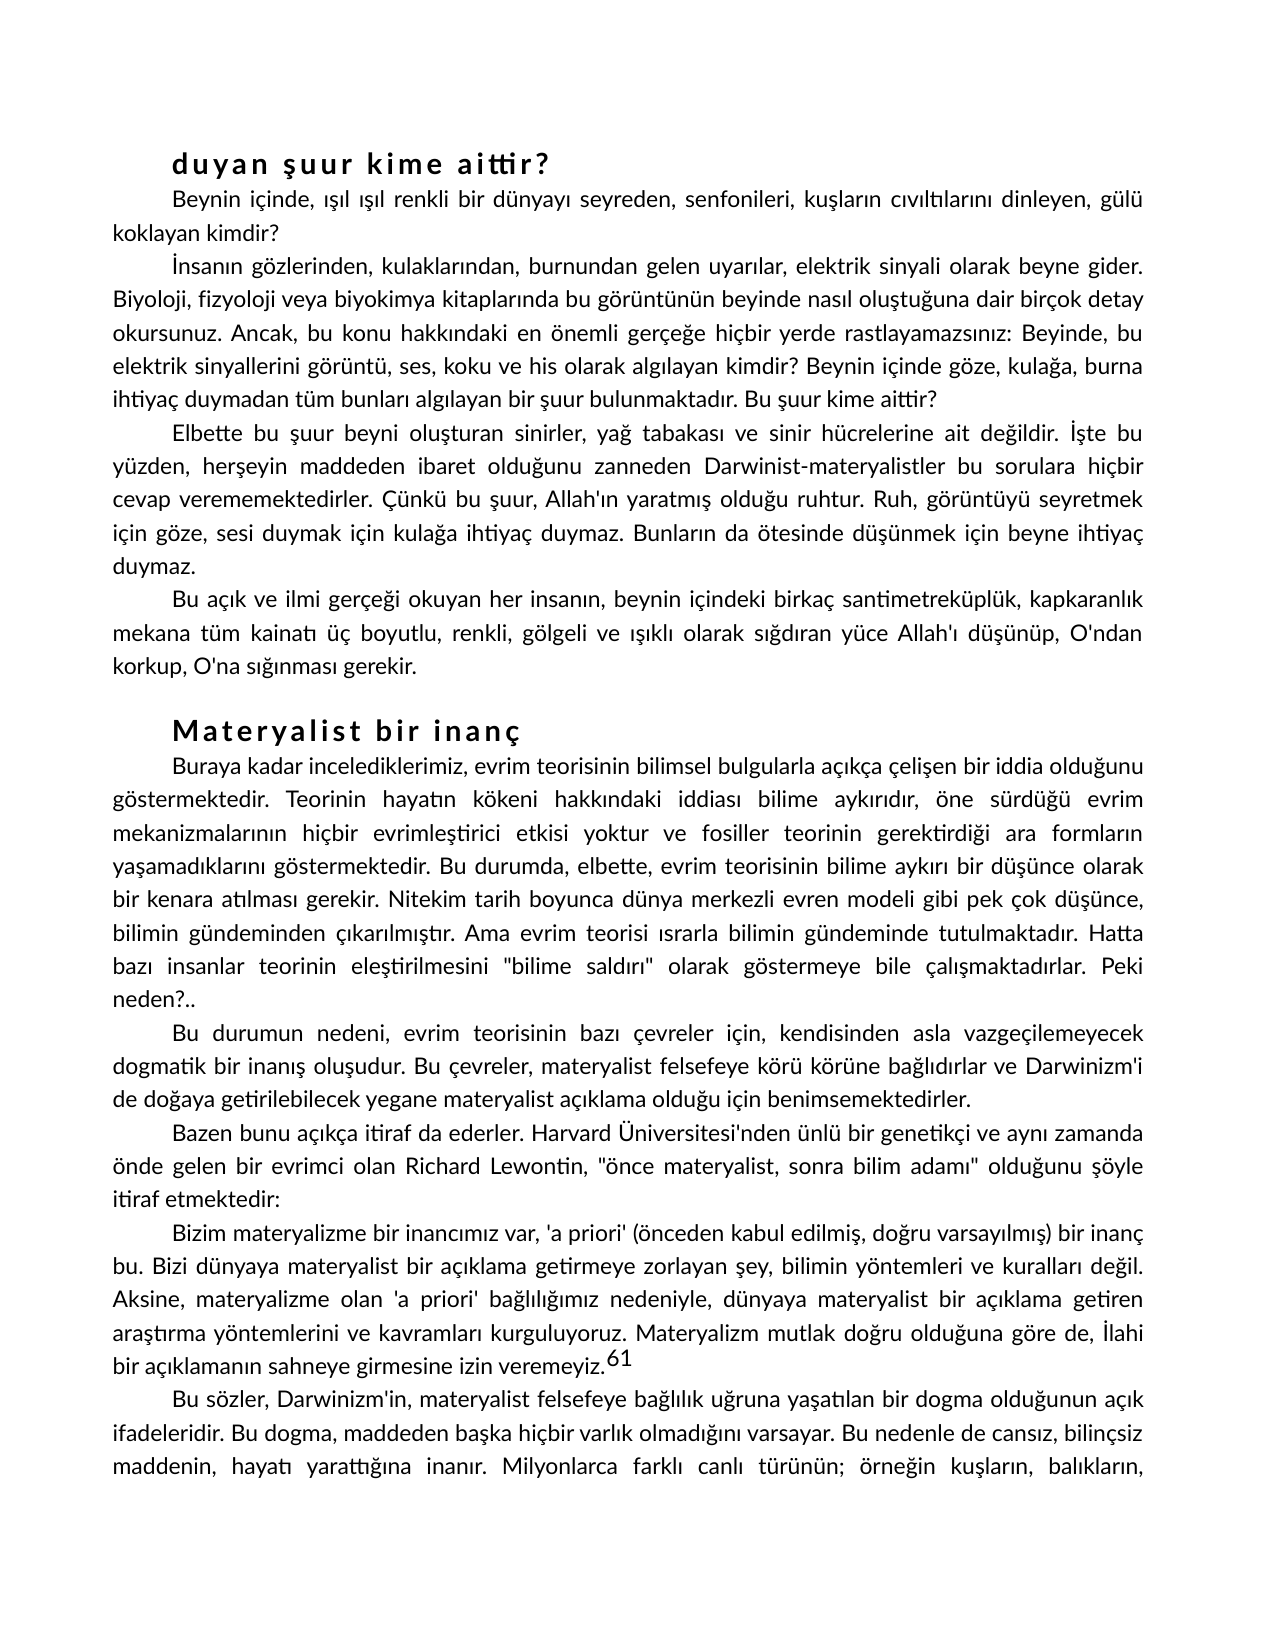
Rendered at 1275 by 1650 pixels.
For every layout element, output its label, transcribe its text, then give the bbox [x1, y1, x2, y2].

text Elbette bu şuur beyni oluşturan sinirler, yağ tabakası ve sinir hücrelerine ait değildir. İşte bu yüzden, herşeyin maddeden ibaret olduğunu zanneden Darwinist-materyalistler bu sorulara hiçbir cevap verememektedirler. Çünkü bu şuur, Allah'ın yaratmış olduğu ruhtur. Ruh, görüntüyü seyretmek için göze, sesi duymak için kulağa ihtiyaç duymaz. Bunların da ötesinde düşünmek için beyne ihtiyaç duymaz. [112, 414, 1145, 581]
text Bu açık ve ilmi gerçeği okuyan her insanın, beynin içindeki birkaç santimetreküplük, kapkaranlık mekana tüm kainatı üç boyutlu, renkli, gölgeli ve ışıklı olarak sığdıran yüce Allah'ı düşünüp, O'ndan korkup, O'na sığınması gerekir. [112, 581, 1145, 681]
text Buraya kadar incelediklerimiz, evrim teorisinin bilimsel bulgularla açıkça çelişen bir iddia olduğunu göstermektedir. Teorinin hayatın kökeni hakkındaki iddiası bilime aykırıdır, öne sürdüğü evrim mekanizmalarının hiçbir evrimleştirici etkisi yoktur ve fosiller teorinin gerektirdiği ara formların yaşamadıklarını göstermektedir. Bu durumda, elbette, evrim teorisinin bilime aykırı bir düşünce olarak bir kenara atılması gerekir. Nitekim tarih boyunca dünya merkezli evren modeli gibi pek çok düşünce, bilimin gündeminden çıkarılmıştır. Ama evrim teorisi ısrarla bilimin gündeminde tutulmaktadır. Hatta bazı insanlar teorinin eleştirilmesini "bilime saldırı" olarak göstermeye bile çalışmaktadırlar. Peki neden?.. [112, 748, 1145, 1014]
text duyan şuur kime aittir? [112, 148, 1145, 181]
text İnsanın gözlerinden, kulaklarından, burnundan gelen uyarılar, elektrik sinyali olarak beyne gider. Biyoloji, fizyoloji veya biyokimya kitaplarında bu görüntünün beyinde nasıl oluştuğuna dair birçok detay okursunuz. Ancak, bu konu hakkındaki en önemli gerçeğe hiçbir yerde rastlayamazsınız: Beyinde, bu elektrik sinyallerini görüntü, ses, koku ve his olarak algılayan kimdir? Beynin içinde göze, kulağa, burna ihtiyaç duymadan tüm bunları algılayan bir şuur bulunmaktadır. Bu şuur kime aittir? [112, 248, 1145, 414]
text Bu sözler, Darwinizm'in, materyalist felsefeye bağlılık uğruna yaşatılan bir dogma olduğunun açık ifadeleridir. Bu dogma, maddeden başka hiçbir varlık olmadığını varsayar. Bu nedenle de cansız, bilinçsiz maddenin, hayatı yarattığına inanır. Milyonlarca farklı canlı türünün; örneğin kuşların, balıkların, [112, 1381, 1145, 1481]
text Bu durumun nedeni, evrim teorisinin bazı çevreler için, kendisinden asla vazgeçilemeyecek dogmatik bir inanış oluşudur. Bu çevreler, materyalist felsefeye körü körüne bağlıdırlar ve Darwinizm'i de doğaya getirilebilecek yegane materyalist açıklama olduğu için benimsemektedirler. [112, 1014, 1145, 1114]
text Beynin içinde, ışıl ışıl renkli bir dünyayı seyreden, senfonileri, kuşların cıvıltılarını dinleyen, gülü koklayan kimdir? [112, 181, 1145, 248]
text Materyalist bir inanç [112, 714, 1145, 748]
text Bizim materyalizme bir inancımız var, 'a priori' (önceden kabul edilmiş, doğru varsayılmış) bir inanç bu. Bizi dünyaya materyalist bir açıklama getirmeye zorlayan şey, bilimin yöntemleri ve kuralları değil. Aksine, materyalizme olan 'a priori' bağlılığımız nedeniyle, dünyaya materyalist bir açıklama getiren araştırma yöntemlerini ve kavramları kurguluyoruz. Materyalizm mutlak doğru olduğuna göre de, İlahi bir açıklamanın sahneye girmesine izin veremeyiz.61 [112, 1214, 1145, 1381]
text Bazen bunu açıkça itiraf da ederler. Harvard Üniversitesi'nden ünlü bir genetikçi ve aynı zamanda önde gelen bir evrimci olan Richard Lewontin, "önce materyalist, sonra bilim adamı" olduğunu şöyle itiraf etmektedir: [112, 1114, 1145, 1214]
